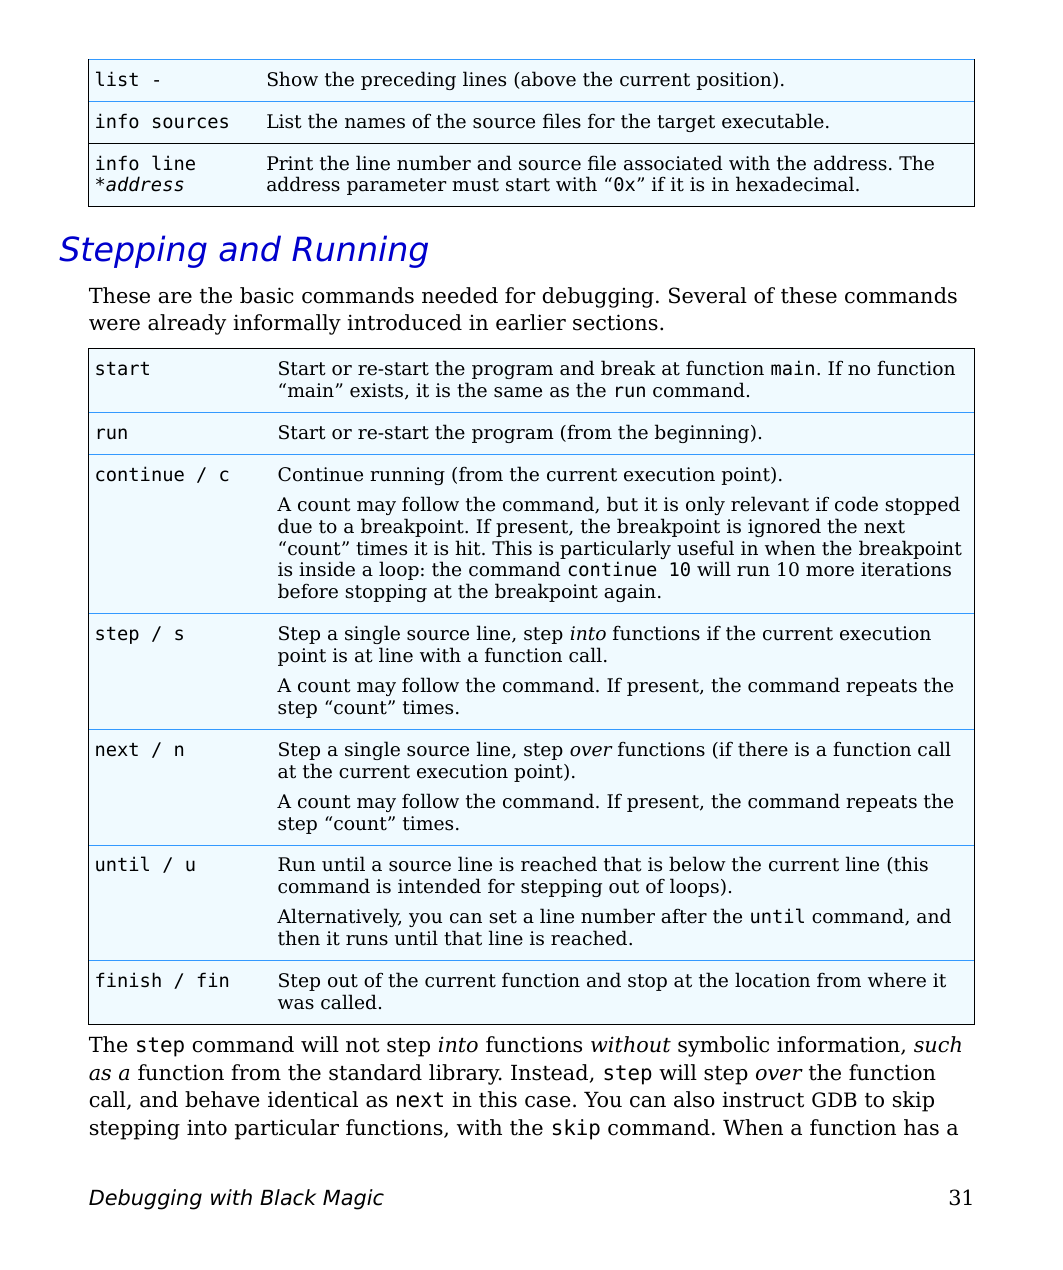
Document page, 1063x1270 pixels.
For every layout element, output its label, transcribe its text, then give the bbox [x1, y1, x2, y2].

table_header start [89, 349, 272, 412]
table_cell info line *address [89, 144, 260, 206]
table_cell finish / fin [89, 961, 272, 1024]
table_cell list - [89, 60, 260, 101]
table_cell Show the preceding lines (above the current position). [260, 60, 974, 101]
table_cell Print the line number and source file associated with the address. The address parameter must start with “0x” if it is in hexadecimal. [260, 144, 974, 206]
table_cell run [89, 413, 272, 453]
table_cell Run until a source line is reached that is below the current line (this command is intended for stepping out of loops). Alternatively, you can set a line number after the until command, and then it runs until that line is reached. [272, 846, 974, 960]
table_cell info sources [89, 102, 260, 143]
table_cell next / n [89, 730, 272, 844]
table_cell Step a single source line, step into functions if the current execution point is at line with a function call. A count may follow the command. If present, the command repeats the step “count” times. [272, 614, 974, 729]
table_cell Step out of the current function and stop at the location from where it was called. [272, 961, 974, 1024]
table_cell until / u [89, 846, 272, 960]
table_cell step / s [89, 614, 272, 729]
table_cell Continue running (from the current execution point). A count may follow the command, but it is only relevant if code stopped due to a breakpoint. If present, the breakpoint is ignored the next “count” times it is hit. This is particularly useful in when the breakpoint is inside a loop: the command continue 10 will run 10 more iterations before stopping at the breakpoint again. [272, 455, 974, 613]
table_cell Start or re-start the program (from the beginning). [272, 413, 974, 453]
table_cell List the names of the source files for the target executable. [260, 102, 974, 143]
subtitle Stepping and Running [59, 230, 974, 269]
table_header Start or re-start the program and break at function main. If no function “main” exists, it is the same as the run command. [272, 349, 974, 412]
text These are the basic commands needed for debugging. Several of these commands were already informally introduced in earlier sections. [88, 284, 974, 336]
table_cell continue / c [89, 455, 272, 613]
table_cell Step a single source line, step over functions (if there is a function call at the current execution point). A count may follow the command. If present, the command repeats the step “count” times. [272, 730, 974, 844]
text The step command will not step into functions without symbolic information, such as a function from the standard library. Instead, step will step over the function call, and behave identical as next in this case. You can also instruct GDB to skip stepping into particular functions, with the skip command. When a function has a [88, 1033, 974, 1141]
